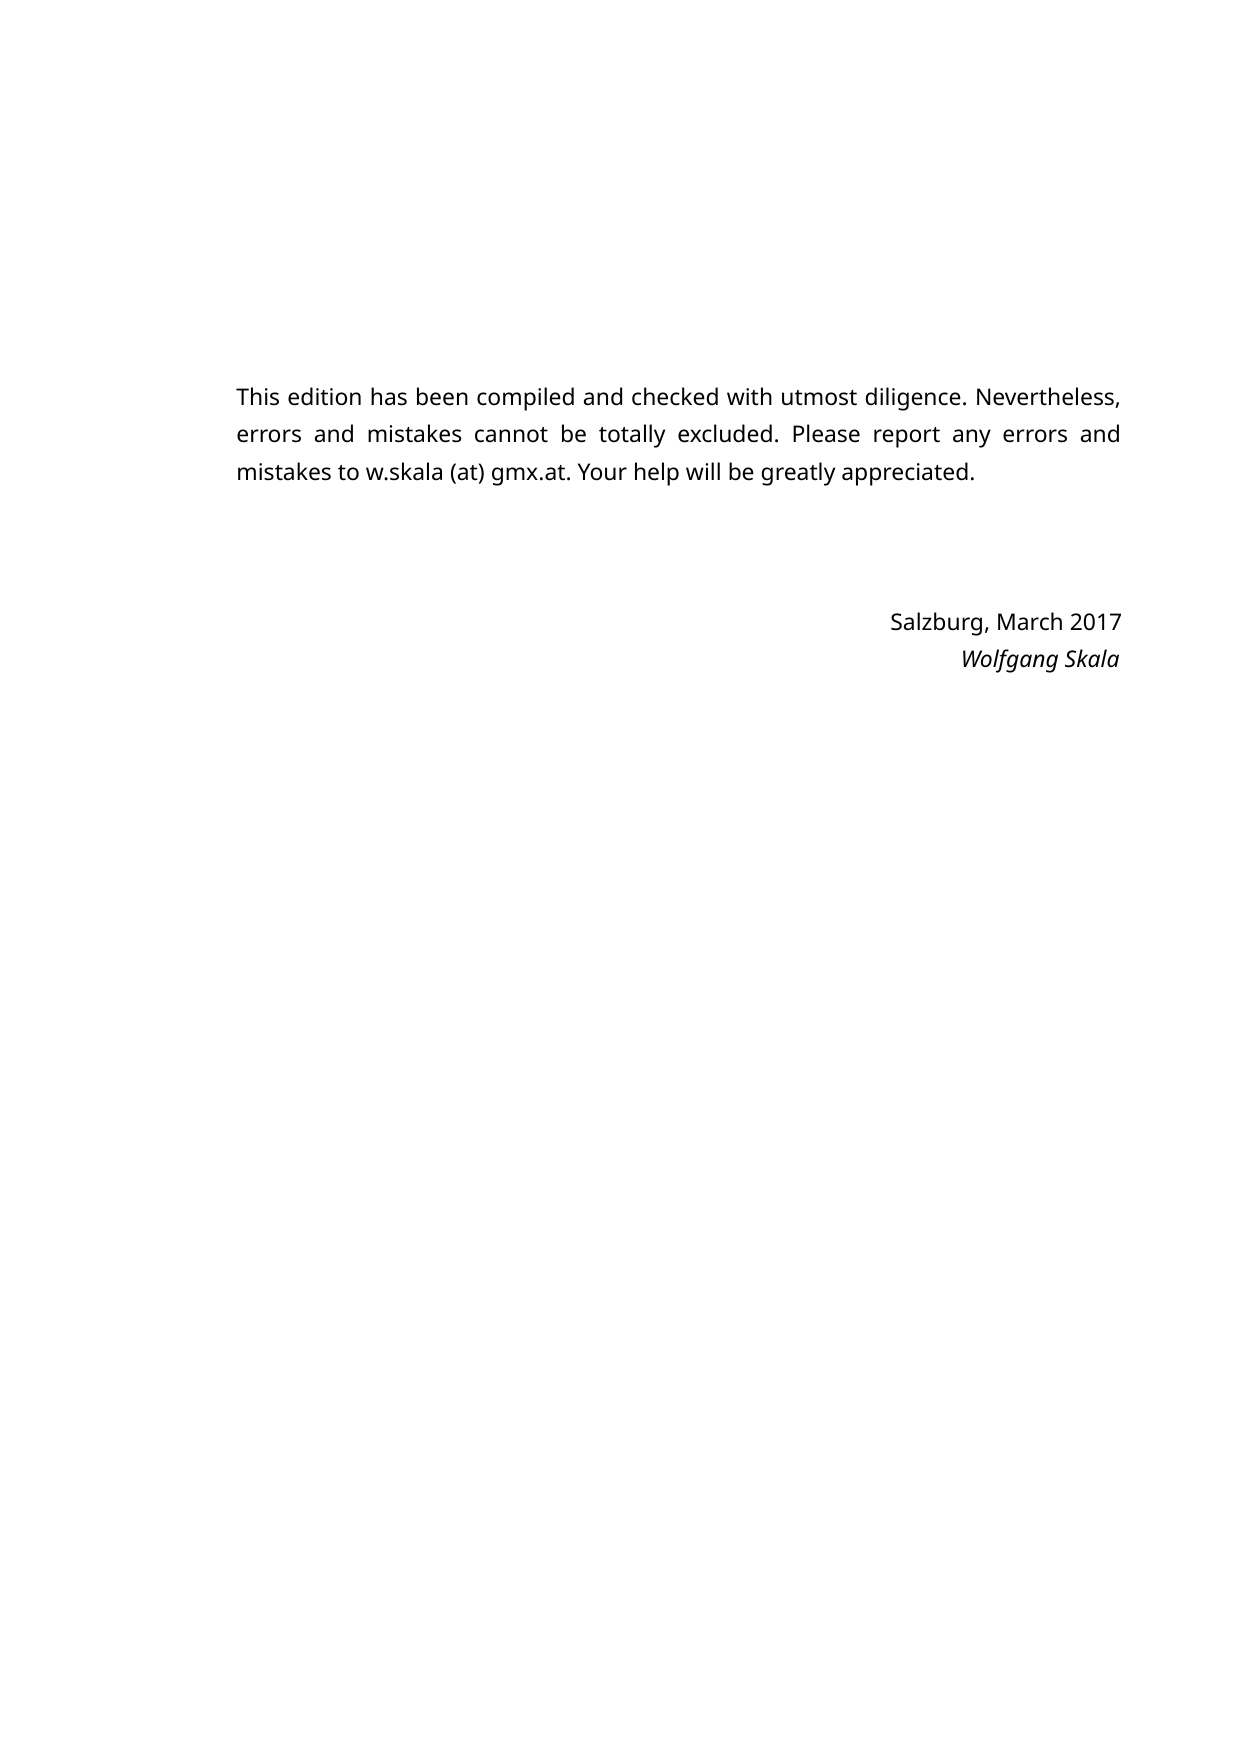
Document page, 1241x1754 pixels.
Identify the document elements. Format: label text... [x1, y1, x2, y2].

text Salzburg, March 2017 Wolfgang Skala [236, 606, 1122, 674]
text This edition has been compiled and checked with utmost diligence. Nevertheless, errors and mistakes cannot be totally excluded. Please report any errors and mistakes to w.skala (at) gmx.at. Your help will be greatly appreciated. [236, 381, 1122, 487]
